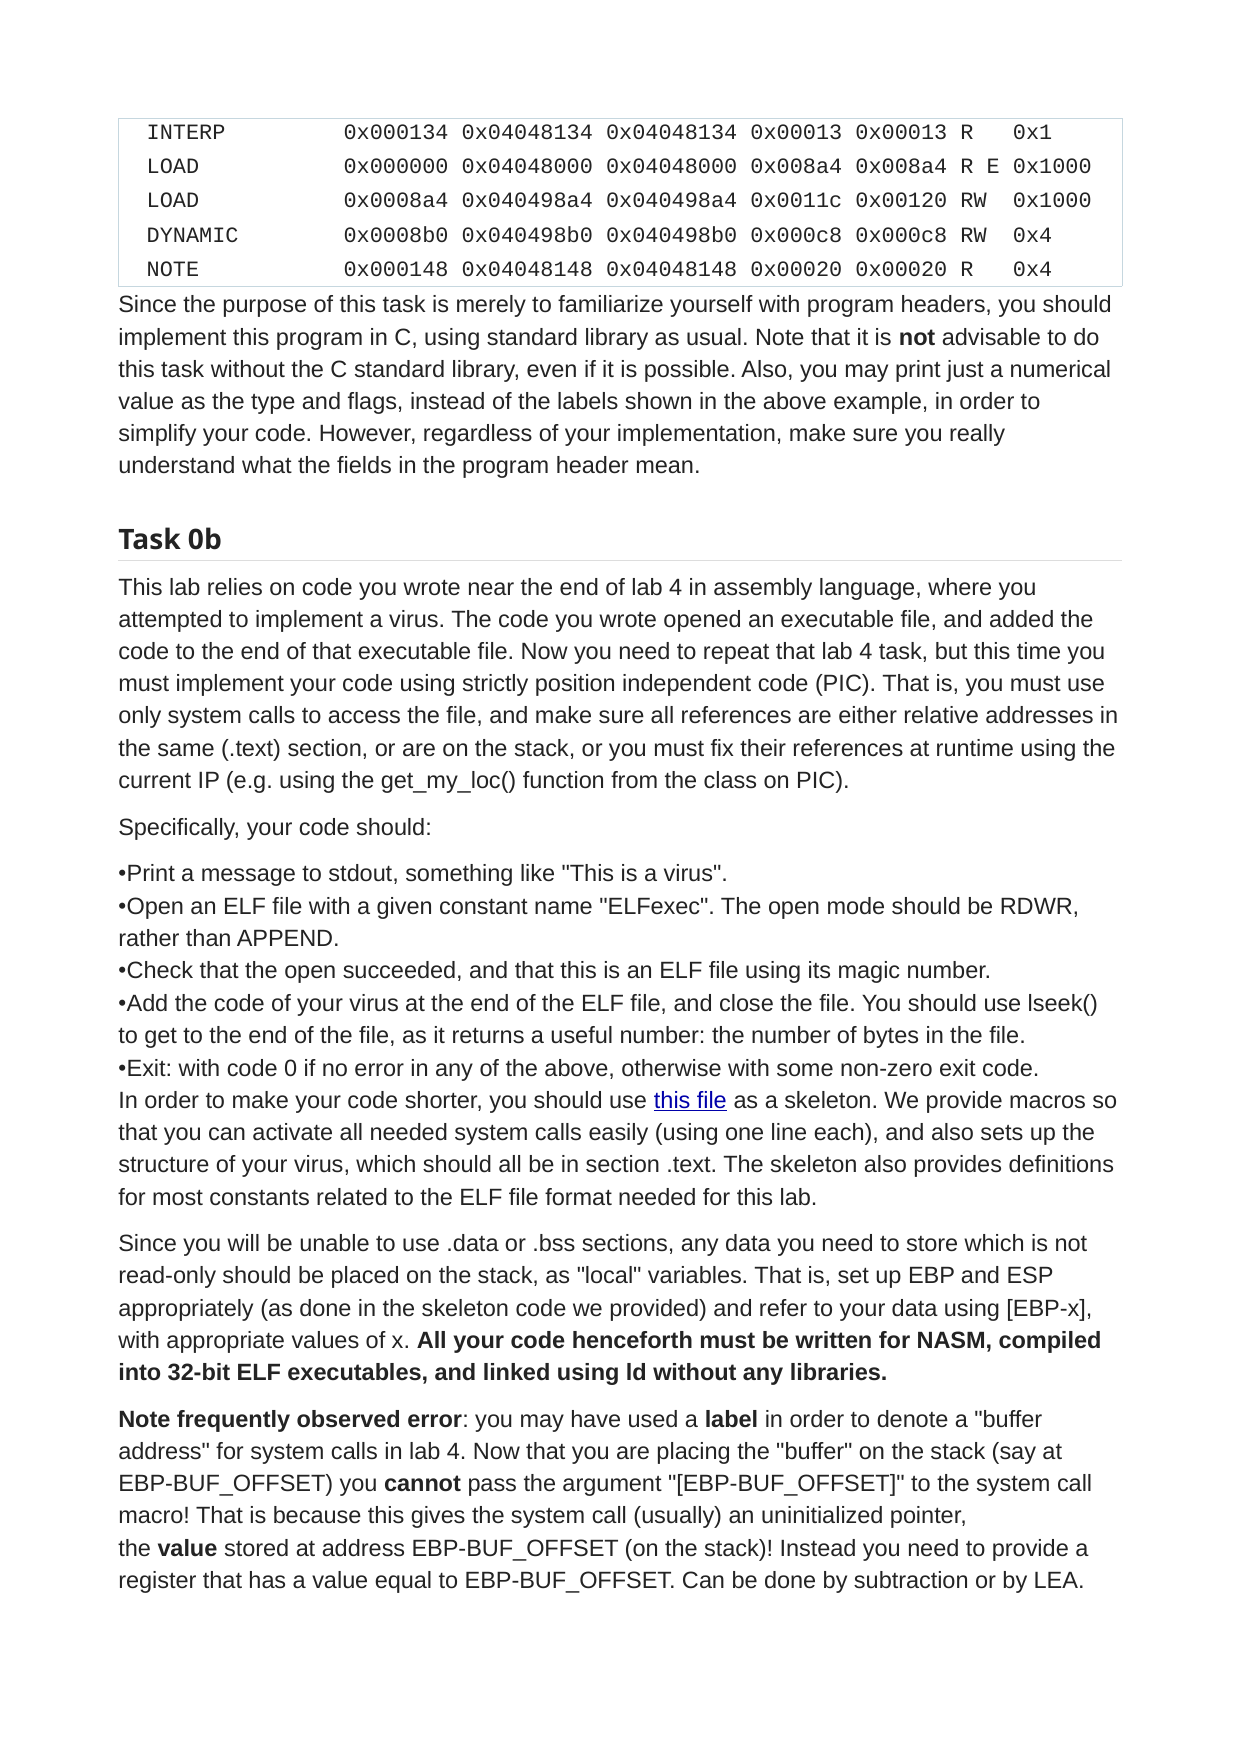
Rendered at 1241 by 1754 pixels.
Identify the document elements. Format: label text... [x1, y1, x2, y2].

list Print a message to stdout, something like "This is a virus". [118, 860, 1122, 887]
list Check that the open succeeded, and that this is an ELF file using its magic number. [118, 957, 1122, 984]
subtitle Task 0b [118, 519, 1122, 560]
text Specifically, your code should: [118, 813, 1122, 840]
text NOTE 0x000148 0x04048148 0x04048148 0x00020 0x00020 R 0x4 [119, 255, 1122, 286]
text In order to make your code shorter, you should use this file as a skeleton. We provide macros so that you can activate all needed system calls easily (using one line each), and also sets up the structure of your virus, which should all be in section .text. The skeleton also provides definitions for most constants related to the ELF file format needed for this lab. [118, 1086, 1122, 1210]
text Since you will be unable to use .data or .bss sections, any data you need to store which is not read-only should be placed on the stack, as "local" variables. That is, set up EBP and ESP appropriately (as done in the skeleton code we provided) and refer to your data using [EBP-x], with appropriate values of x. All your code henceforth must be written for NASM, compiled into 32-bit ELF executables, and linked using ld without any libraries. [118, 1230, 1122, 1385]
text DYNAMIC 0x0008b0 0x040498b0 0x040498b0 0x000c8 0x000c8 RW 0x4 [119, 221, 1122, 249]
text LOAD 0x000000 0x04048000 0x04048000 0x008a4 0x008a4 R E 0x1000 [119, 152, 1122, 180]
list Exit: with code 0 if no error in any of the above, otherwise with some non-zero exit code. [118, 1054, 1122, 1081]
text This lab relies on code you wrote near the end of lab 4 in assembly language, where you attempted to implement a virus. The code you wrote opened an executable file, and added the code to the end of that executable file. Now you need to repeat that lab 4 task, but this time you must implement your code using strictly position independent code (PIC). That is, you must use only system calls to access the file, and make sure all references are either relative addresses in the same (.text) section, or are on the stack, or you must fix their references at runtime using the current IP (e.g. using the get_my_loc() function from the class on PIC). [118, 573, 1122, 793]
text Note frequently observed error: you may have used a label in order to denote a "buffer address" for system calls in lab 4. Now that you are placing the "buffer" on the stack (say at EBP-BUF_OFFSET) you cannot pass the argument "[EBP-BUF_OFFSET]" to the system call macro! That is because this gives the system call (usually) an uninitialized pointer, the value stored at address EBP-BUF_OFFSET (on the stack)! Instead you need to provide a register that has a value equal to EBP-BUF_OFFSET. Can be done by subtraction or by LEA. [118, 1405, 1122, 1593]
list Open an ELF file with a given constant name "ELFexec". The open mode should be RDWR, rather than APPEND. [118, 892, 1122, 952]
text INTERP 0x000134 0x04048134 0x04048134 0x00013 0x00013 R 0x1 [119, 119, 1122, 146]
text LOAD 0x0008a4 0x040498a4 0x040498a4 0x0011c 0x00120 RW 0x1000 [119, 186, 1122, 214]
text Since the purpose of this task is merely to familiarize yourself with program headers, you should implement this program in C, using standard library as usual. Note that it is not advisable to do this task without the C standard library, even if it is possible. Also, you may print just a numerical value as the type and flags, instead of the labels shown in the above example, in order to simplify your code. However, regardless of your implementation, make sure you really understand what the fields in the program header mean. [118, 291, 1122, 478]
list Add the code of your virus at the end of the ELF file, and close the file. You should use lseek() to get to the end of the file, as it returns a useful number: the number of bytes in the file. [118, 989, 1122, 1049]
